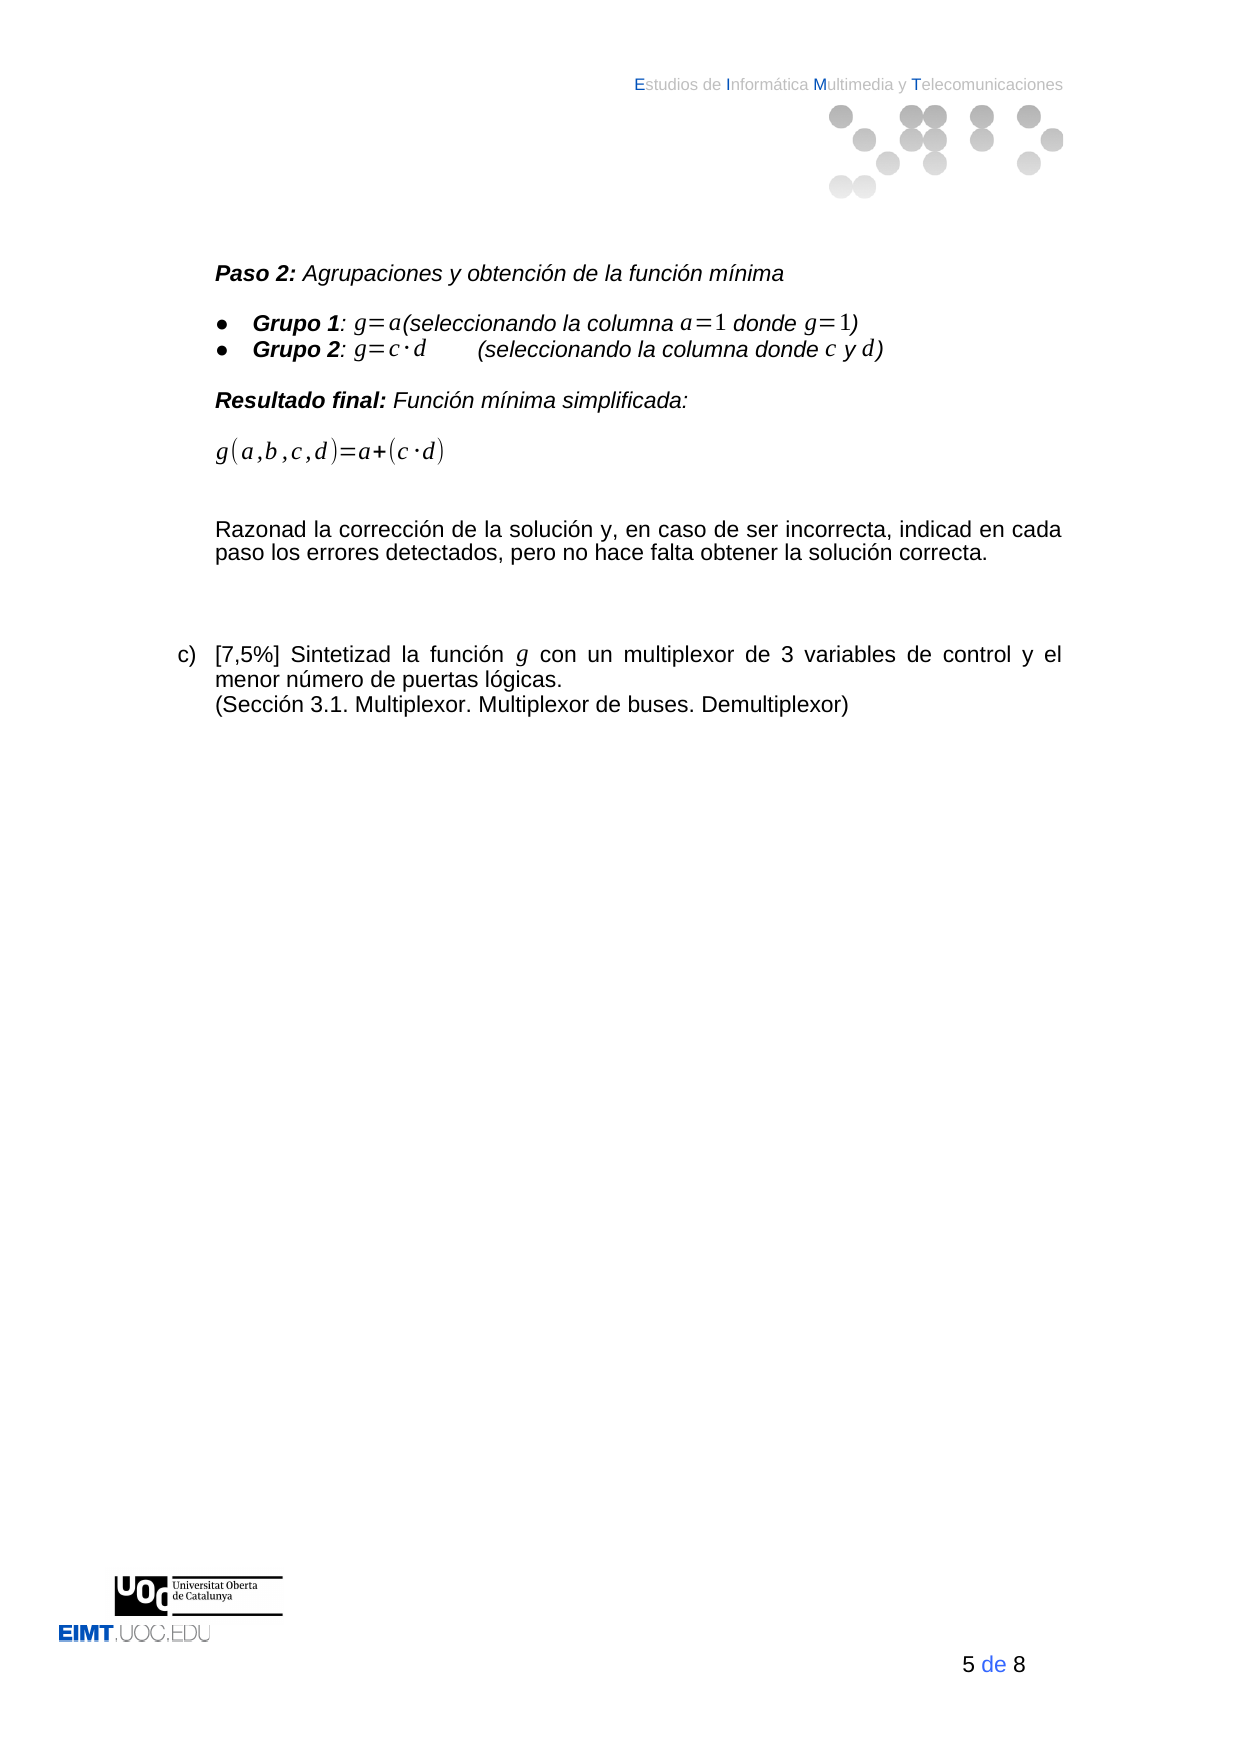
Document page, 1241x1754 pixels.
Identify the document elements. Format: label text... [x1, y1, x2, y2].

subtitle Grupo 2: (seleccionando la columna donde y ) [215, 336, 1063, 362]
picture [59, 1567, 285, 1642]
subtitle Paso 2: Agrupaciones y obtención de la función mínima [215, 260, 1063, 285]
subtitle Grupo 1: (seleccionando la columna donde ) [215, 310, 1063, 336]
subtitle Razonad la corrección de la solución y, en caso de ser incorrecta, indicad en cada paso los errores detectados, pero no hace falta obtener la solución correcta. [215, 516, 1063, 566]
picture [829, 94, 1064, 210]
subtitle (Sección 3.1. Multiplexor. Multiplexor de buses. Demultiplexor) [215, 692, 1063, 717]
subtitle [7,5%] Sintetizad la función con un multiplexor de 3 variables de control y el menor número de puertas lógicas. [177, 641, 1063, 692]
subtitle Resultado final: Función mínima simplificada: [215, 387, 1063, 412]
